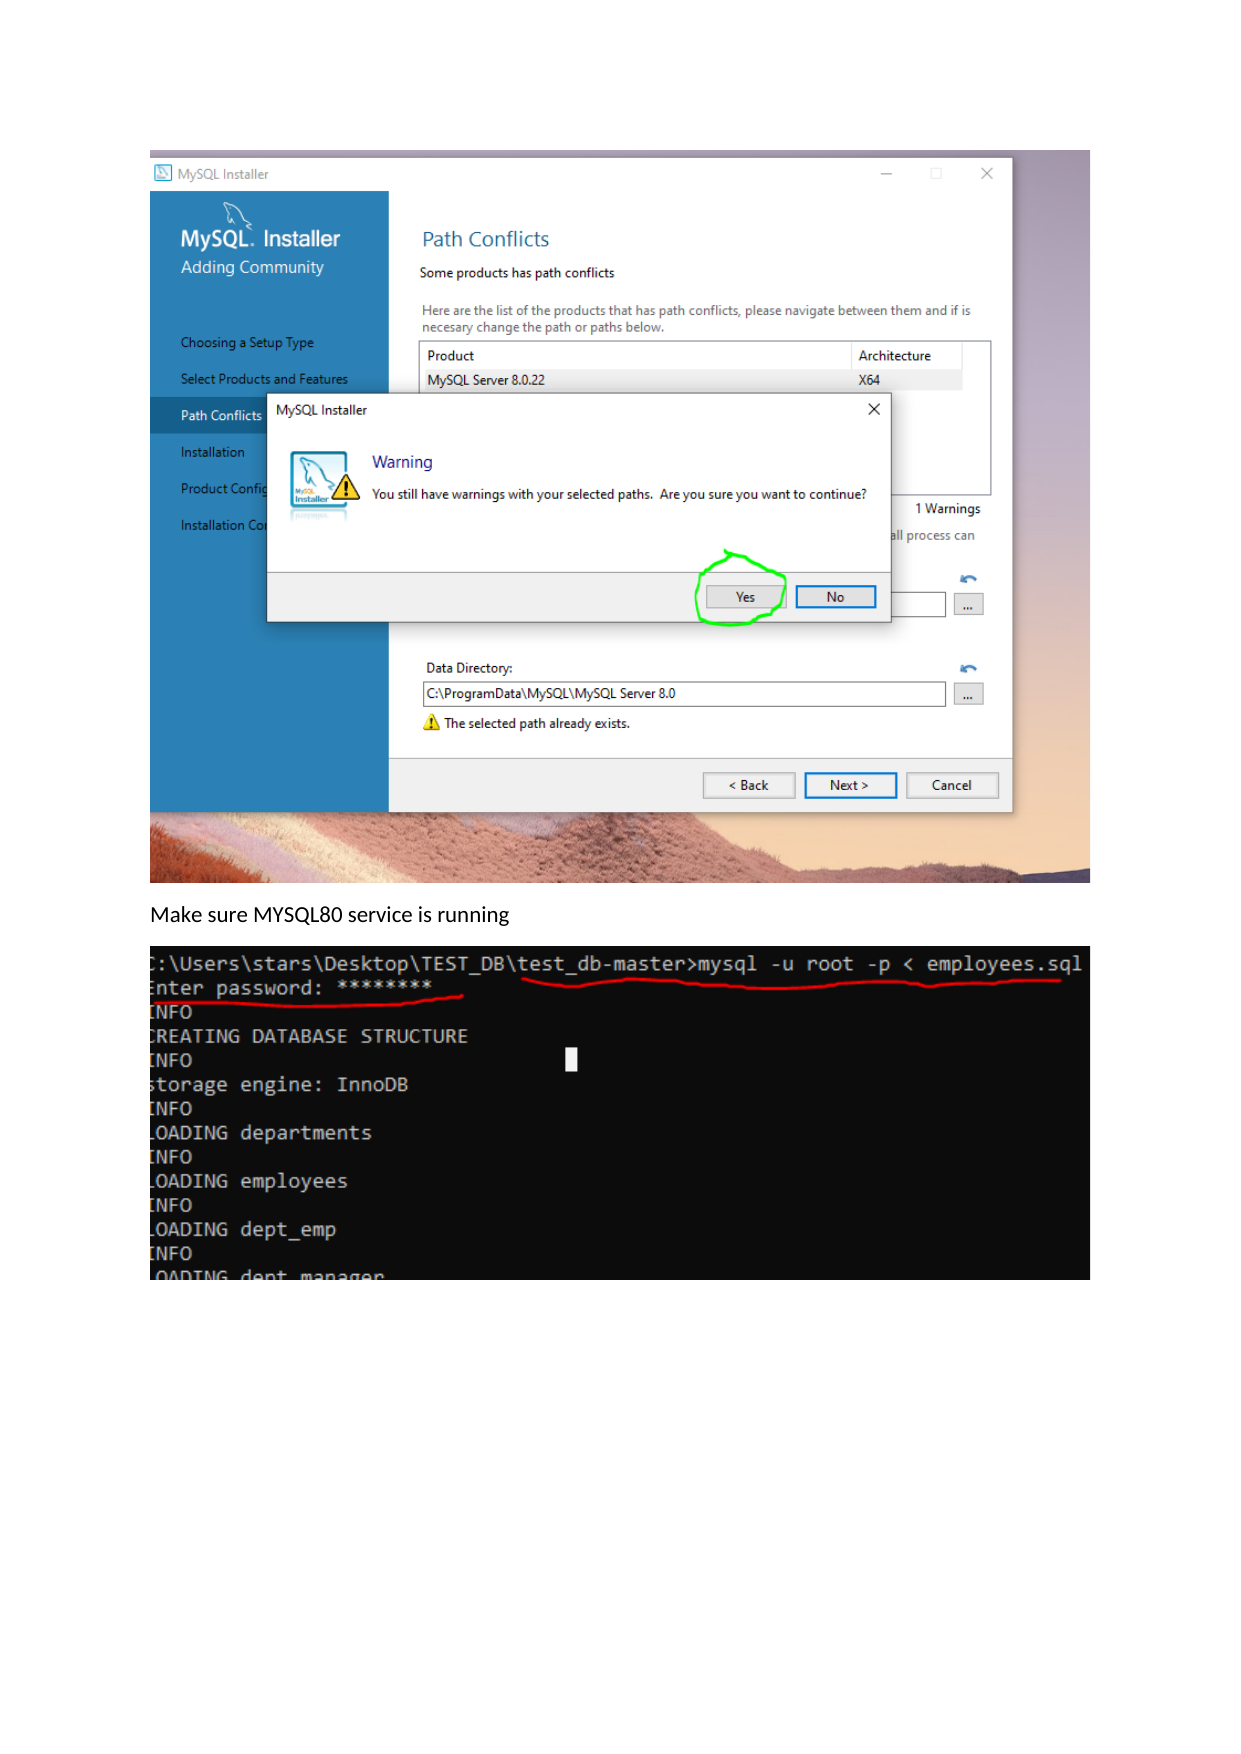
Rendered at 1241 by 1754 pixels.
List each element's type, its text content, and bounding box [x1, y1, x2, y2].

text Make sure MYSQL80 service is running [150, 900, 1090, 928]
